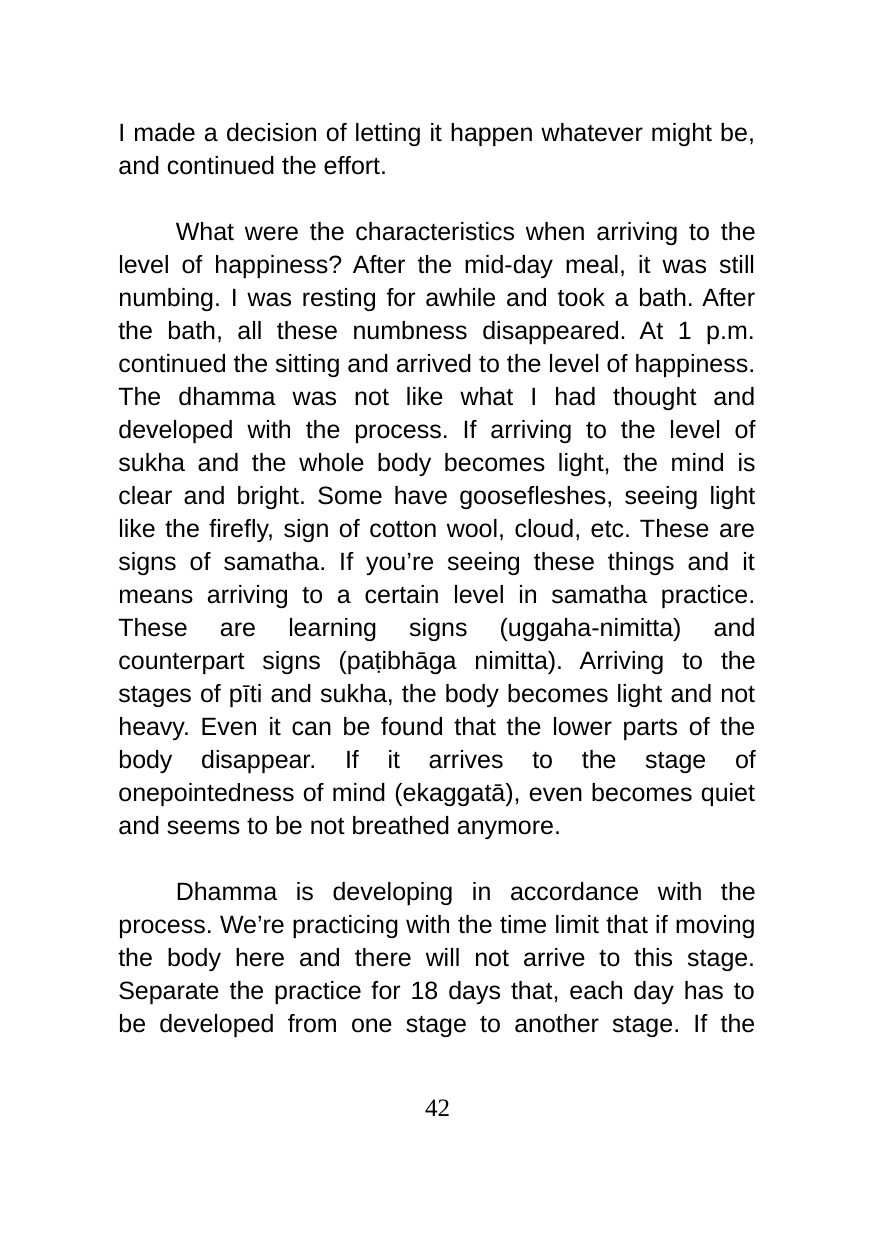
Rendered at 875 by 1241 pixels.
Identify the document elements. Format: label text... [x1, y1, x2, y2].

text What were the characteristics when arriving to the level of happiness? After the mid-day meal, it was still numbing. I was resting for awhile and took a bath. After the bath, all these numbness disappeared. At 1 p.m. continued the sitting and arrived to the level of happiness. The dhamma was not like what I had thought and developed with the process. If arriving to the level of sukha and the whole body becomes light, the mind is clear and bright. Some have goosefleshes, seeing light like the firefly, sign of cotton wool, cloud, etc. These are signs of samatha. If you’re seeing these things and it means arriving to a certain level in samatha practice. These are learning signs (uggaha-nimitta) and counterpart signs (paṭibhāga nimitta). Arriving to the stages of pīti and sukha, the body becomes light and not heavy. Even it can be found that the lower parts of the body disappear. If it arrives to the stage of onepointedness of mind (ekaggatā), even becomes quiet and seems to be not breathed anymore. [118, 217, 756, 840]
text Dhamma is developing in accordance with the process. We’re practicing with the time limit that if moving the body here and there will not arrive to this stage. Separate the practice for 18 days that, each day has to be developed from one stage to another stage. If the [118, 877, 756, 1037]
text I made a decision of letting it happen whatever might be, and continued the effort. [118, 118, 756, 180]
